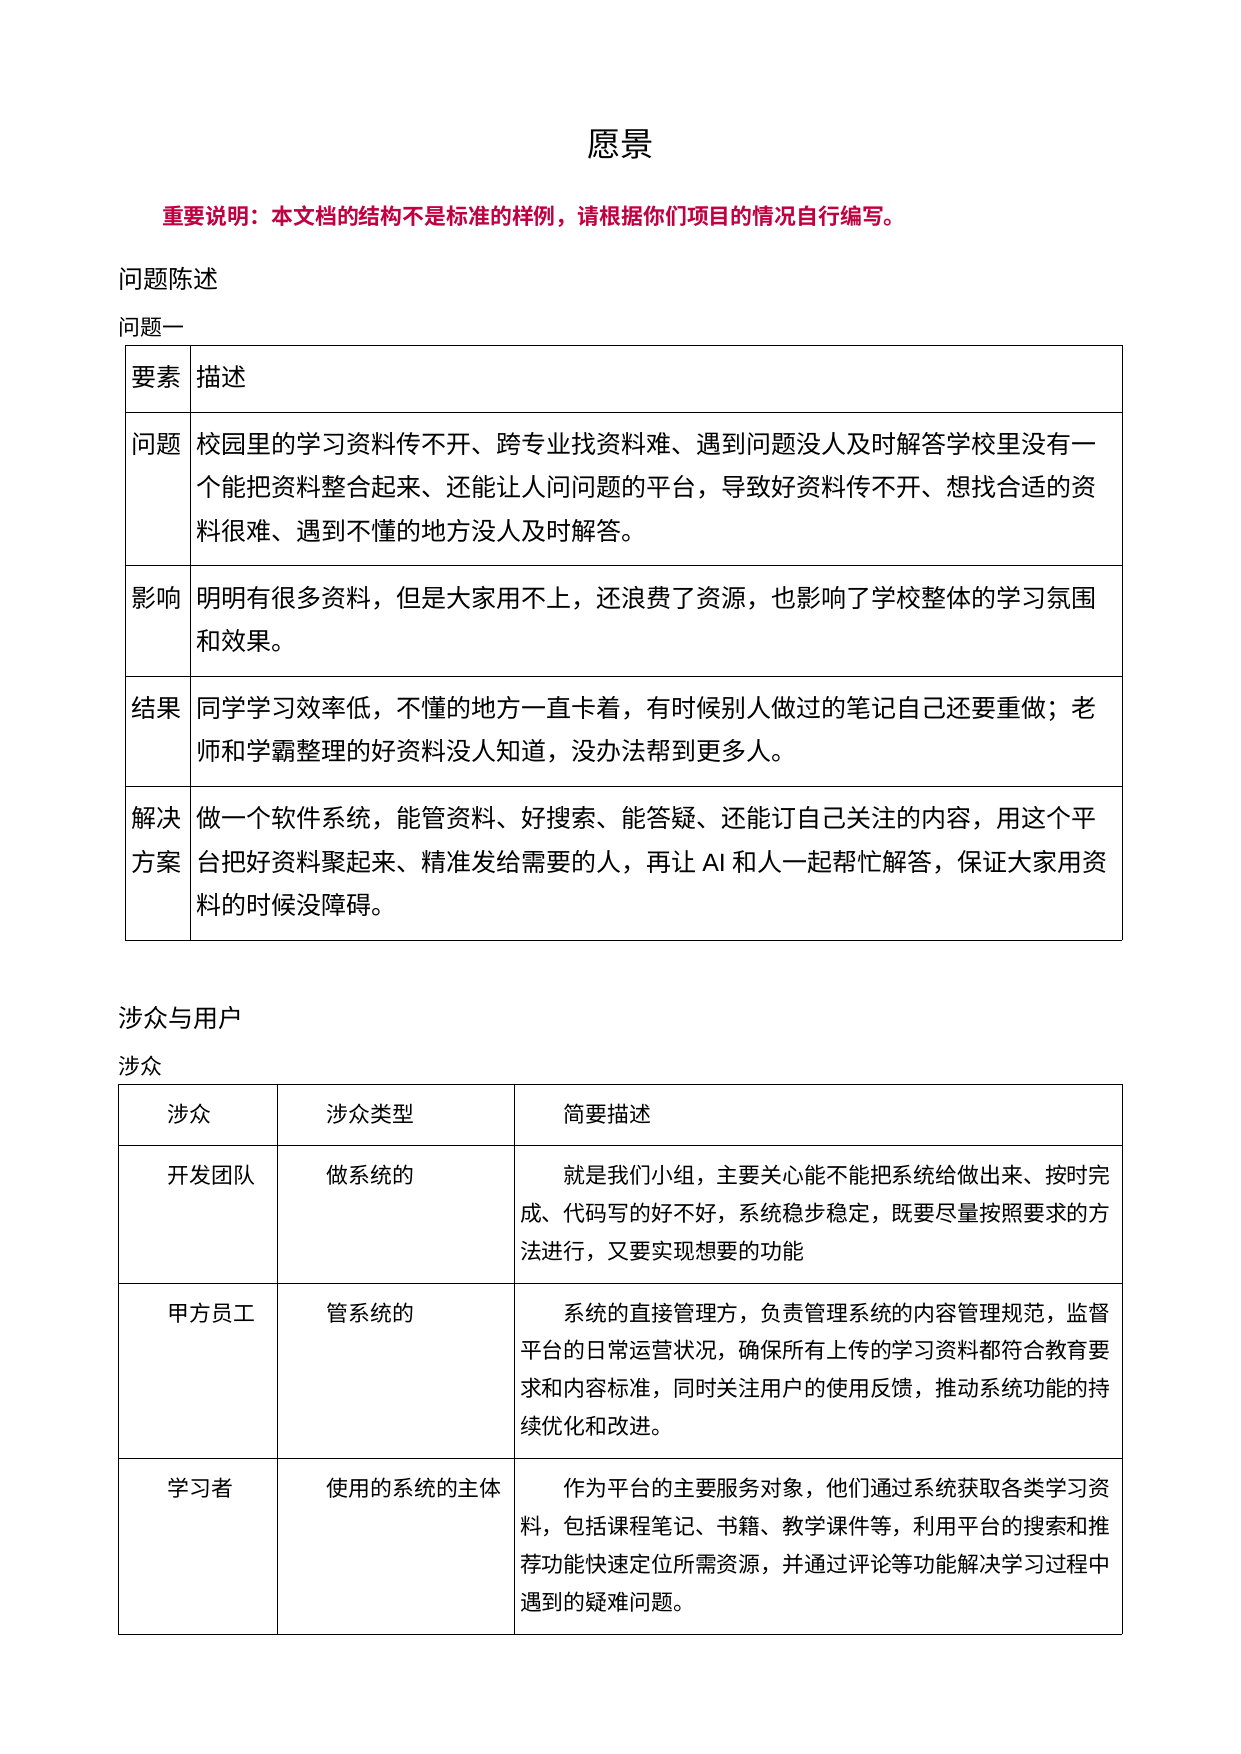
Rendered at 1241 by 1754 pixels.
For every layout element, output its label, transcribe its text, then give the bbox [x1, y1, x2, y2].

table_cell 同学学习效率低，不懂的地方一直卡着，有时候别人做过的笔记自己还要重做；老师和学霸整理的好资料没人知道，没办法帮到更多人。 [191, 677, 1122, 786]
subtitle 问题陈述 [118, 259, 1122, 296]
subtitle 愿景 [118, 118, 1122, 166]
table_header 要素 [126, 346, 190, 412]
table_header 描述 [191, 346, 1122, 412]
table_cell 学习者 [119, 1459, 277, 1633]
table_header 涉众 [119, 1085, 277, 1145]
text 重要说明：本文档的结构不是标准的样例，请根据你们项目的情况自行编写。 [118, 199, 1122, 230]
table_cell 甲方员工 [119, 1284, 277, 1458]
table_cell 使用的系统的主体 [278, 1459, 514, 1633]
table_header 简要描述 [515, 1085, 1122, 1145]
table_cell 解决方案 [126, 787, 190, 940]
table_cell 做系统的 [278, 1146, 514, 1283]
subtitle 涉众与用户 [118, 998, 1122, 1035]
table_cell 开发团队 [119, 1146, 277, 1283]
table_cell 校园里的学习资料传不开、跨专业找资料难、遇到问题没人及时解答学校里没有一个能把资料整合起来、还能让人问问题的平台，导致好资料传不开、想找合适的资料很难、遇到不懂的地方没人及时解答。 [191, 413, 1122, 565]
table_cell 就是我们小组，主要关心能不能把系统给做出来、按时完成、代码写的好不好，系统稳步稳定，既要尽量按照要求的方法进行，又要实现想要的功能 [515, 1146, 1122, 1283]
table_cell 影响 [126, 566, 190, 676]
subtitle 涉众 [118, 1054, 1122, 1079]
table_header 涉众类型 [278, 1085, 514, 1145]
table_cell 做一个软件系统，能管资料、好搜索、能答疑、还能订自己关注的内容，用这个平台把好资料聚起来、精准发给需要的人，再让 AI 和人一起帮忙解答，保证大家用资料的时候没障碍。 [191, 787, 1122, 940]
table_cell 系统的直接管理方，负责管理系统的内容管理规范，监督平台的日常运营状况，确保所有上传的学习资料都符合教育要求和内容标准，同时关注用户的使用反馈，推动系统功能的持续优化和改进。 [515, 1284, 1122, 1458]
table_cell 管系统的 [278, 1284, 514, 1458]
table_cell 结果 [126, 677, 190, 786]
table_cell 明明有很多资料，但是大家用不上，还浪费了资源，也影响了学校整体的学习氛围和效果。 [191, 566, 1122, 676]
subtitle 问题一 [118, 314, 1122, 340]
table_cell 问题 [126, 413, 190, 565]
table_cell 作为平台的主要服务对象，他们通过系统获取各类学习资料，包括课程笔记、书籍、教学课件等，利用平台的搜索和推荐功能快速定位所需资源，并通过评论等功能解决学习过程中遇到的疑难问题。 [515, 1459, 1122, 1633]
